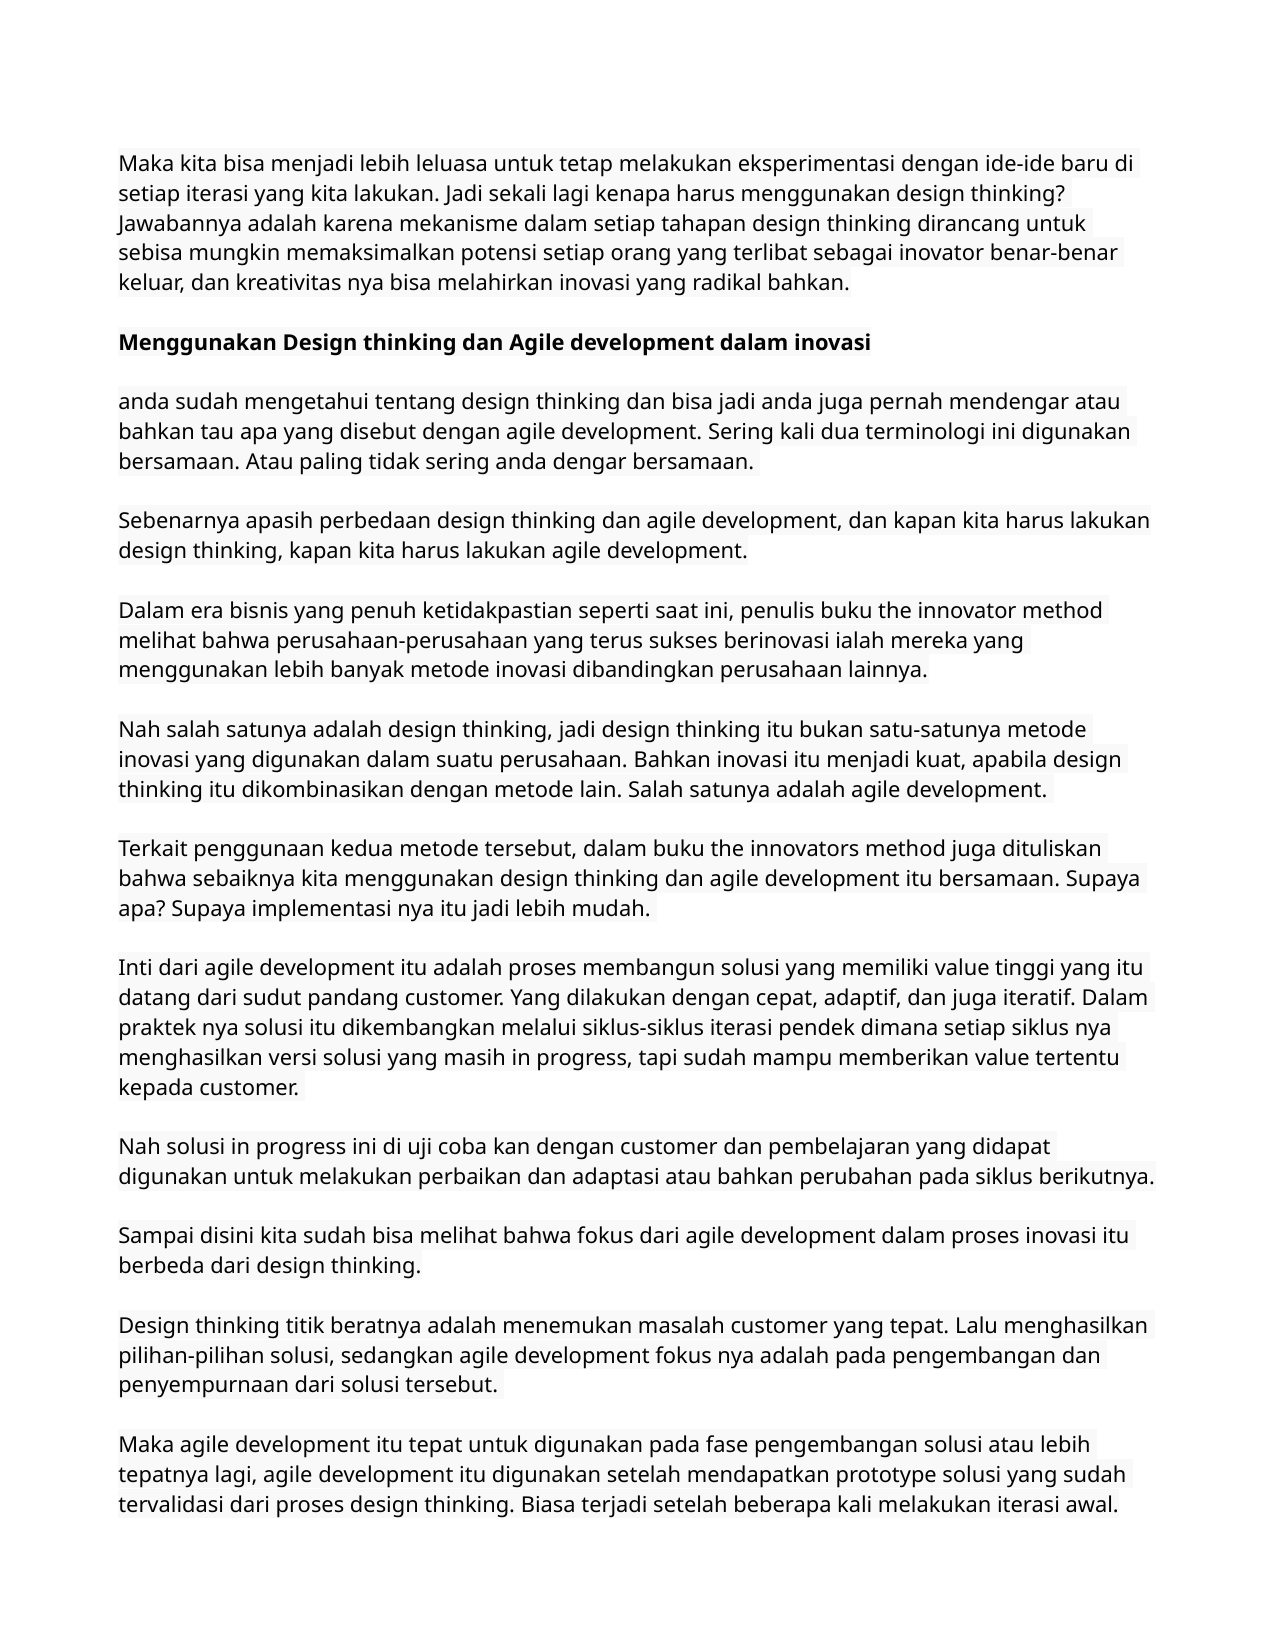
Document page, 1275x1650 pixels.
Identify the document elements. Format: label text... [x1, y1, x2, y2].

text Nah solusi in progress ini di uji coba kan dengan customer dan pembelajaran yang didapat digunakan untuk melakukan perbaikan dan adaptasi atau bahkan perubahan pada siklus berikutnya. [118, 1131, 1157, 1191]
text Sampai disini kita sudah bisa melihat bahwa fokus dari agile development dalam proses inovasi itu berbeda dari design thinking. [118, 1220, 1157, 1280]
text Nah salah satunya adalah design thinking, jadi design thinking itu bukan satu-satunya metode inovasi yang digunakan dalam suatu perusahaan. Bahkan inovasi itu menjadi kuat, apabila design thinking itu dikombinasikan dengan metode lain. Salah satunya adalah agile development. [118, 714, 1157, 803]
text Maka kita bisa menjadi lebih leluasa untuk tetap melakukan eksperimentasi dengan ide-ide baru di setiap iterasi yang kita lakukan. Jadi sekali lagi kenapa harus menggunakan design thinking? Jawabannya adalah karena mekanisme dalam setiap tahapan design thinking dirancang untuk sebisa mungkin memaksimalkan potensi setiap orang yang terlibat sebagai inovator benar-benar keluar, dan kreativitas nya bisa melahirkan inovasi yang radikal bahkan. [118, 148, 1157, 297]
text Design thinking titik beratnya adalah menemukan masalah customer yang tepat. Lalu menghasilkan pilihan-pilihan solusi, sedangkan agile development fokus nya adalah pada pengembangan dan penyempurnaan dari solusi tersebut. [118, 1310, 1157, 1399]
text Inti dari agile development itu adalah proses membangun solusi yang memiliki value tinggi yang itu datang dari sudut pandang customer. Yang dilakukan dengan cepat, adaptif, dan juga iteratif. Dalam praktek nya solusi itu dikembangkan melalui siklus-siklus iterasi pendek dimana setiap siklus nya menghasilkan versi solusi yang masih in progress, tapi sudah mampu memberikan value tertentu kepada customer. [118, 952, 1157, 1101]
text Maka agile development itu tepat untuk digunakan pada fase pengembangan solusi atau lebih tepatnya lagi, agile development itu digunakan setelah mendapatkan prototype solusi yang sudah tervalidasi dari proses design thinking. Biasa terjadi setelah beberapa kali melakukan iterasi awal. [118, 1429, 1157, 1518]
text Dalam era bisnis yang penuh ketidakpastian seperti saat ini, penulis buku the innovator method melihat bahwa perusahaan-perusahaan yang terus sukses berinovasi ialah mereka yang menggunakan lebih banyak metode inovasi dibandingkan perusahaan lainnya. [118, 595, 1157, 684]
text anda sudah mengetahui tentang design thinking dan bisa jadi anda juga pernah mendengar atau bahkan tau apa yang disebut dengan agile development. Sering kali dua terminologi ini digunakan bersamaan. Atau paling tidak sering anda dengar bersamaan. [118, 386, 1157, 476]
text Menggunakan Design thinking dan Agile development dalam inovasi [118, 327, 1157, 356]
text Sebenarnya apasih perbedaan design thinking dan agile development, dan kapan kita harus lakukan design thinking, kapan kita harus lakukan agile development. [118, 505, 1157, 565]
text Terkait penggunaan kedua metode tersebut, dalam buku the innovators method juga dituliskan bahwa sebaiknya kita menggunakan design thinking dan agile development itu bersamaan. Supaya apa? Supaya implementasi nya itu jadi lebih mudah. [118, 833, 1157, 922]
